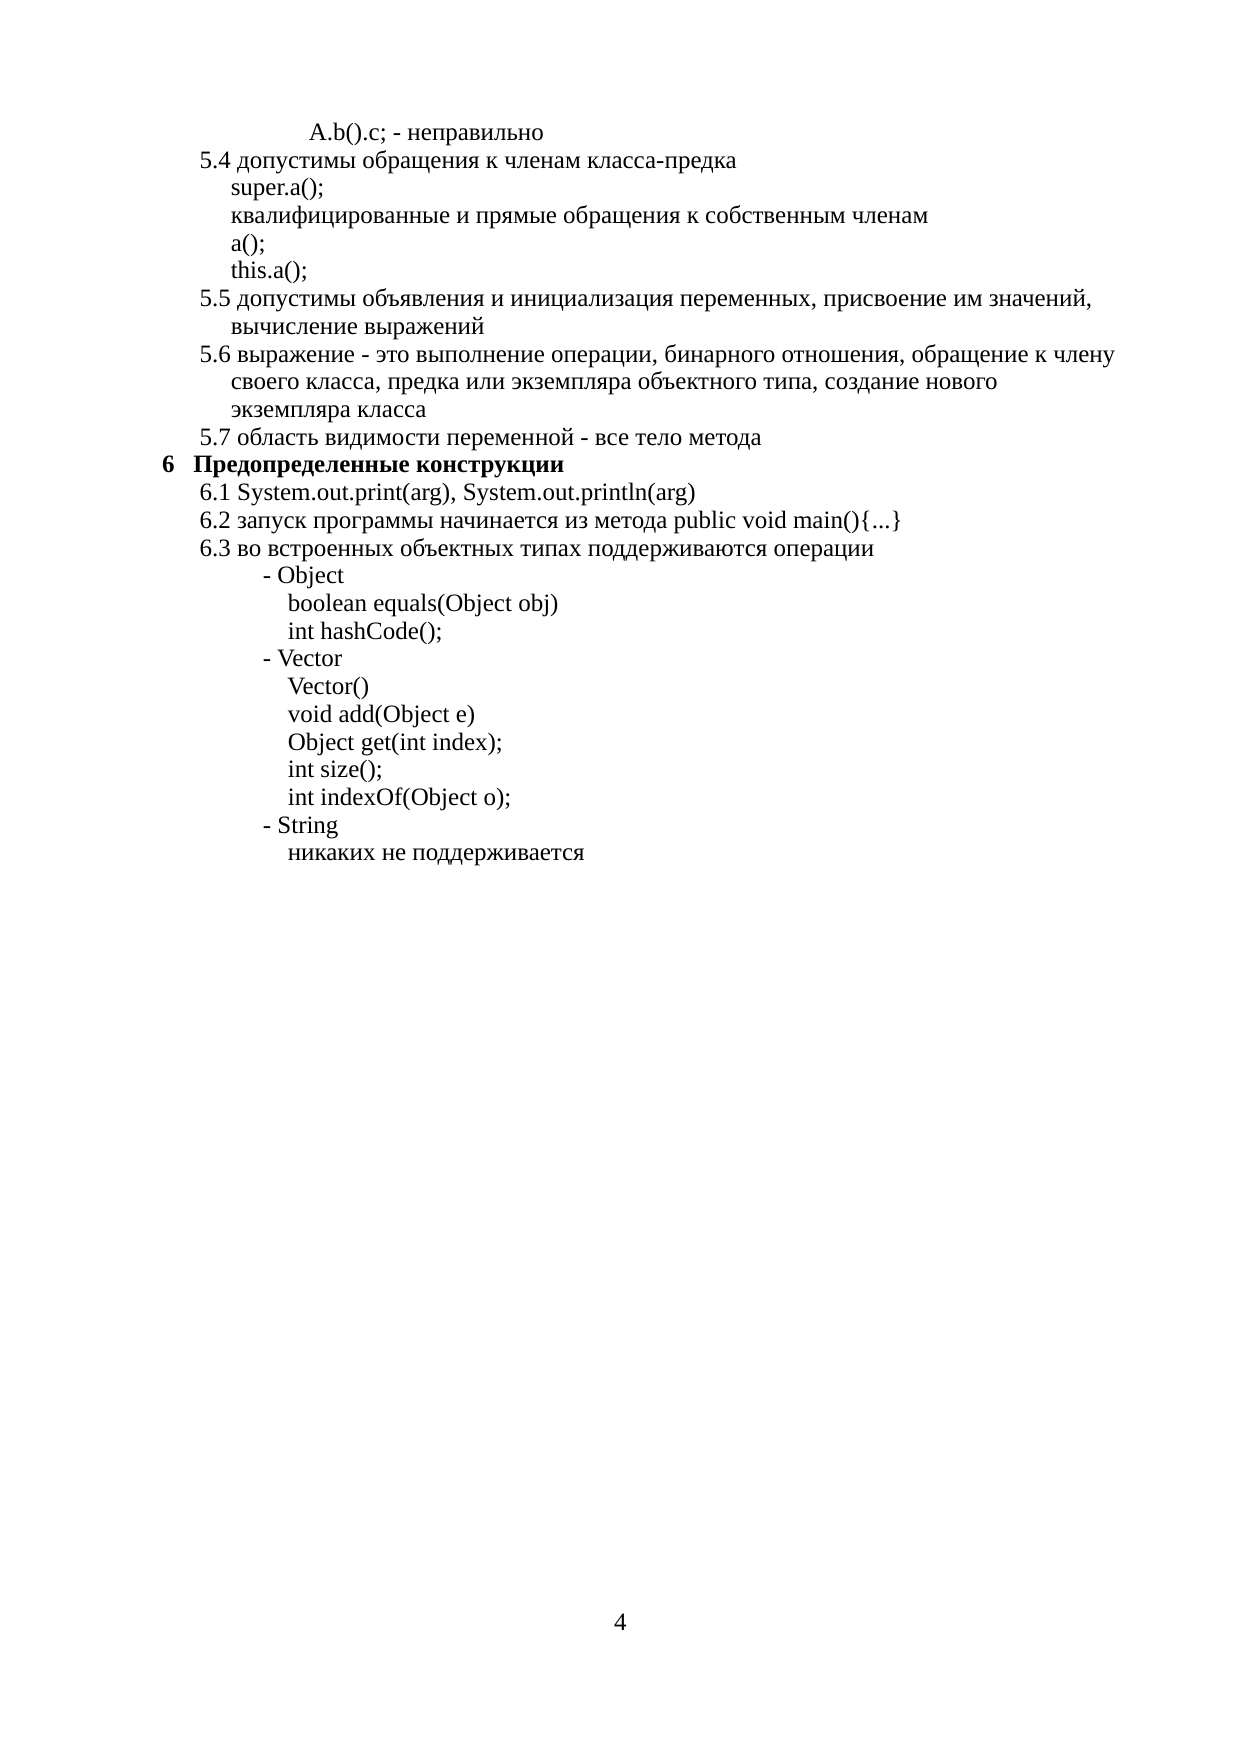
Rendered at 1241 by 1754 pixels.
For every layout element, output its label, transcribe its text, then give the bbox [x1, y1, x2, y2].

list квалифицированные и прямые обращения к собственным членам [193, 201, 1122, 229]
text int indexOf(Object o); [238, 783, 1122, 811]
text boolean equals(Object obj) [238, 589, 1122, 617]
list запуск программы начинается из метода public void main(){...} [193, 506, 1122, 534]
text int size(); [238, 755, 1122, 783]
list System.out.print(arg), System.out.println(arg) [193, 478, 1122, 506]
list this.a(); [193, 257, 1122, 284]
list A.b().c; - неправильно [271, 118, 1122, 146]
text int hashCode(); [238, 617, 1122, 644]
text никаких не поддерживается [238, 838, 1122, 866]
list допустимы обращения к членам класса-предка [193, 146, 1122, 173]
text - String [238, 811, 1122, 838]
list область видимости переменной - все тело метода [193, 423, 1122, 451]
text - Vector [238, 644, 1122, 672]
list a(); [193, 229, 1122, 257]
list во встроенных объектных типах поддерживаются операции [193, 534, 1122, 561]
list допустимы объявления и инициализация переменных, присвоение им значений, вычисление выражений [193, 284, 1122, 340]
text void add(Object e) [238, 700, 1122, 728]
list Предопределенные конструкции [156, 451, 1122, 478]
text Object get(int index); [238, 728, 1122, 755]
text - Object [238, 561, 1122, 589]
text Vector() [238, 672, 1122, 700]
list выражение - это выполнение операции, бинарного отношения, обращение к члену своего класса, предка или экземпляра объектного типа, создание нового экземпляра класса [193, 340, 1122, 423]
list super.a(); [193, 173, 1122, 201]
